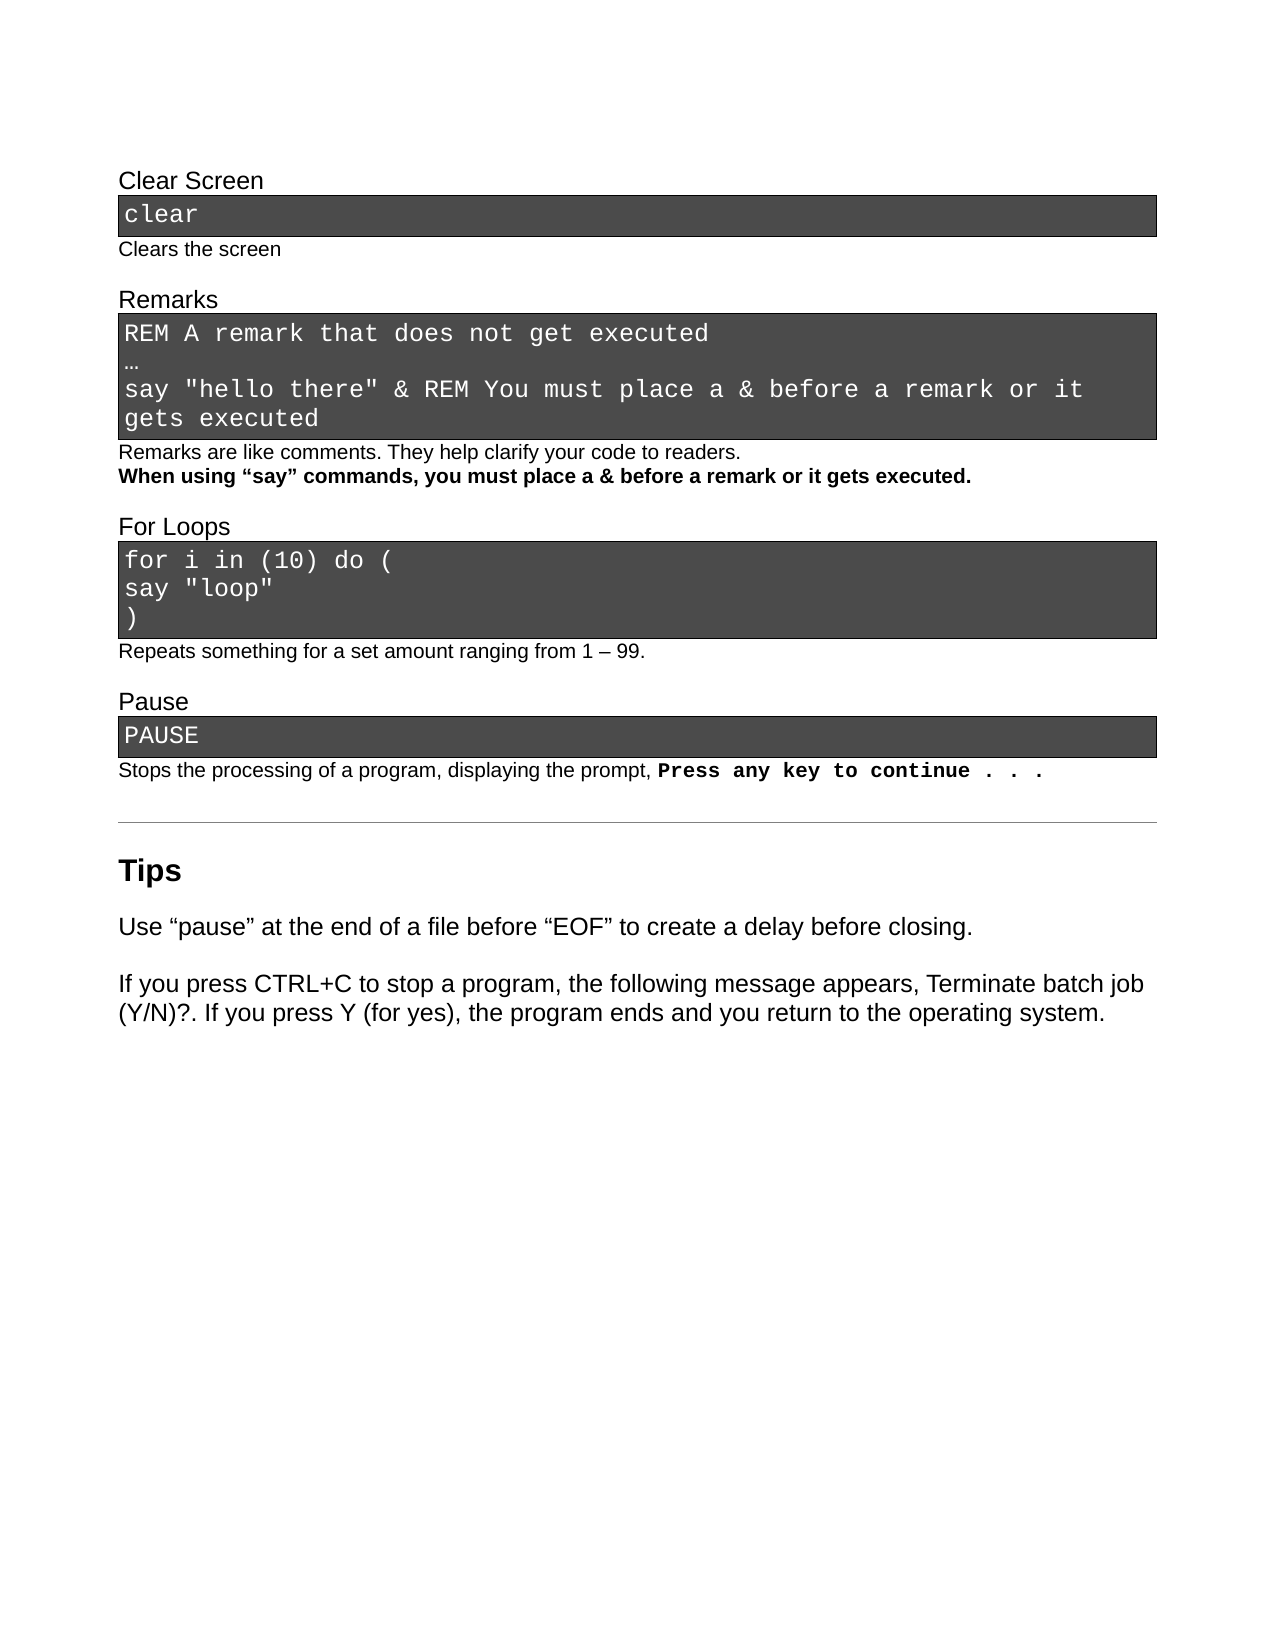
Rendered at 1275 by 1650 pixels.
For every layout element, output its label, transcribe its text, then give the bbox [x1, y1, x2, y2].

text Remarks [118, 284, 1157, 313]
text Stops the processing of a program, displaying the prompt, Press any key to continue . . . [118, 758, 1157, 784]
text For Loops [118, 512, 1157, 541]
table_header clear [119, 196, 1156, 236]
text Pause [118, 687, 1157, 716]
table_header REM A remark that does not get executed … say "hello there" & REM You must place a & before a remark or it gets executed [119, 314, 1156, 439]
text When using “say” commands, you must place a & before a remark or it gets executed. [118, 464, 1157, 488]
text Tips [118, 852, 1157, 888]
text Clears the screen [118, 237, 1157, 261]
text Repeats something for a set amount ranging from 1 – 99. [118, 639, 1157, 663]
text Clear Screen [118, 166, 1157, 195]
table_header PAUSE [119, 717, 1156, 757]
text Use “pause” at the end of a file before “EOF” to create a delay before closing. [118, 912, 1157, 941]
text Remarks are like comments. They help clarify your code to readers. [118, 440, 1157, 464]
table_header for i in (10) do ( say "loop" ) [119, 542, 1156, 638]
text If you press CTRL+C to stop a program, the following message appears, Terminate batch job (Y/N)?. If you press Y (for yes), the program ends and you return to the operating system. [118, 969, 1157, 1027]
